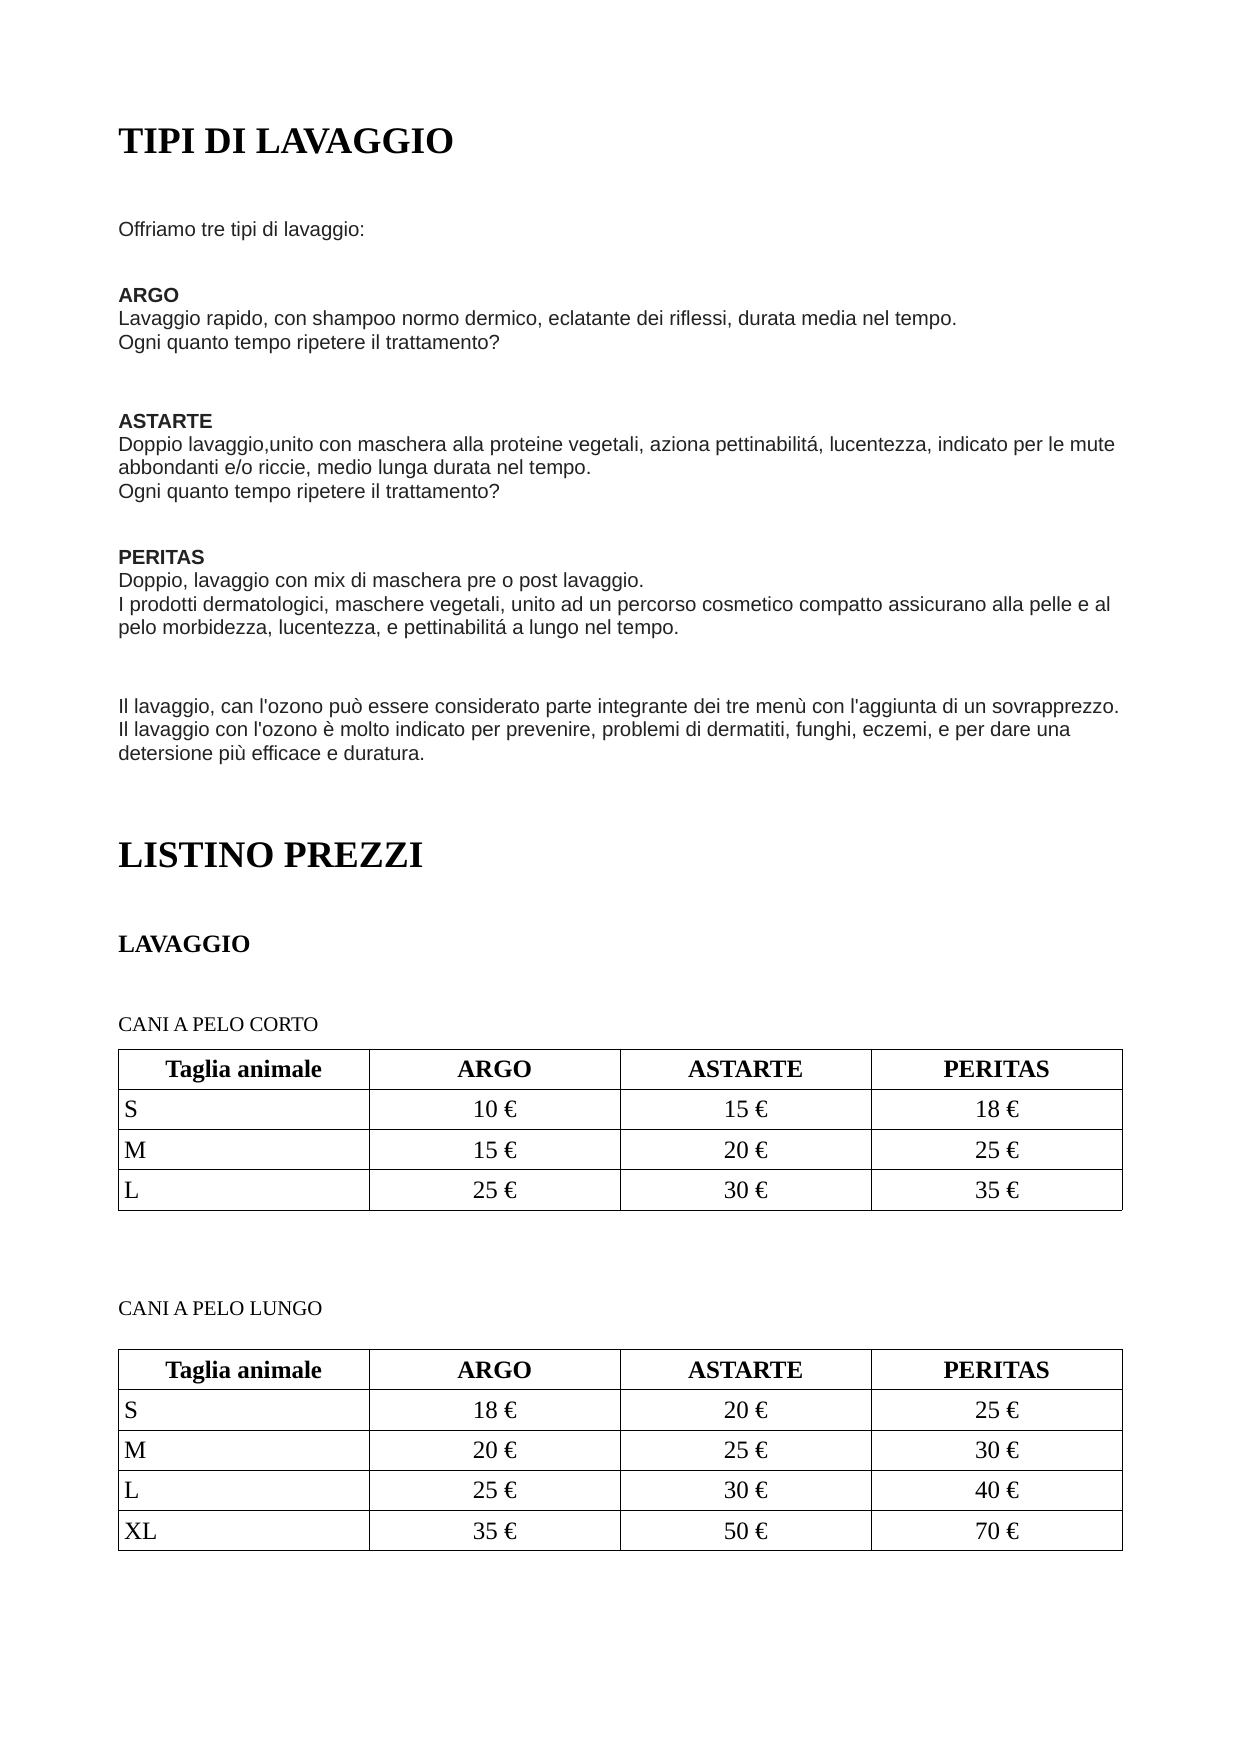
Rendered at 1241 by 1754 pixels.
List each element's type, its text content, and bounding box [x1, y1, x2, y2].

table_cell S [119, 1390, 369, 1429]
table_cell 25 € [872, 1130, 1122, 1169]
text LAVAGGIO [118, 929, 1122, 958]
table_cell XL [119, 1511, 369, 1550]
table_cell 25 € [370, 1170, 620, 1210]
table_cell 25 € [872, 1390, 1122, 1429]
table_cell 18 € [872, 1090, 1122, 1129]
text CANI A PELO CORTO [118, 1012, 1122, 1036]
text Offriamo tre tipi di lavaggio: ARGO Lavaggio rapido, con shampoo normo dermico, eclatante dei riflessi, durata media nel tempo. Ogni quanto tempo ripetere il trattamento? [118, 174, 1122, 353]
table_cell L [119, 1170, 369, 1210]
text ASTARTE Doppio lavaggio,unito con maschera alla proteine vegetali, aziona pettinabilitá, lucentezza, indicato per le mute abbondanti e/o riccie, medio lunga durata nel tempo. Ogni quanto tempo ripetere il trattamento? PERITAS Doppio, lavaggio con mix di maschera pre o post lavaggio. I prodotti dermatologici, maschere vegetali, unito ad un percorso cosmetico compatto assicurano alla pelle e al pelo morbidezza, lucentezza, e pettinabilitá a lungo nel tempo. [118, 366, 1122, 682]
table_cell 20 € [621, 1390, 871, 1429]
text Il lavaggio, can l'ozono può essere considerato parte integrante dei tre menù con l'aggiunta di un sovrapprezzo. Il lavaggio con l'ozono è molto indicato per prevenire, problemi di dermatiti, funghi, eczemi, e per dare una detersione più efficace e duratura. [118, 694, 1122, 764]
table_header Taglia animale [119, 1050, 369, 1089]
table_cell 30 € [872, 1431, 1122, 1470]
table_cell 20 € [621, 1130, 871, 1169]
text LISTINO PREZZI [118, 832, 1122, 876]
table_cell 30 € [621, 1170, 871, 1210]
table_cell 35 € [370, 1511, 620, 1550]
table_cell 70 € [872, 1511, 1122, 1550]
table_cell 15 € [370, 1130, 620, 1169]
table_cell 25 € [621, 1431, 871, 1470]
table_cell L [119, 1471, 369, 1510]
table_cell S [119, 1090, 369, 1129]
table_cell 40 € [872, 1471, 1122, 1510]
text CANI A PELO LUNGO [118, 1296, 1122, 1320]
table_cell 18 € [370, 1390, 620, 1429]
table_header ARGO [370, 1350, 620, 1389]
table_cell 50 € [621, 1511, 871, 1550]
table_cell M [119, 1431, 369, 1470]
text TIPI DI LAVAGGIO [118, 118, 1122, 161]
table_header PERITAS [872, 1050, 1122, 1089]
table_header Taglia animale [119, 1350, 369, 1389]
table_cell 15 € [621, 1090, 871, 1129]
table_header PERITAS [872, 1350, 1122, 1389]
table_cell 35 € [872, 1170, 1122, 1210]
table_header ASTARTE [621, 1050, 871, 1089]
table_cell 20 € [370, 1431, 620, 1470]
table_header ARGO [370, 1050, 620, 1089]
table_cell 30 € [621, 1471, 871, 1510]
table_cell M [119, 1130, 369, 1169]
table_cell 10 € [370, 1090, 620, 1129]
table_cell 25 € [370, 1471, 620, 1510]
table_header ASTARTE [621, 1350, 871, 1389]
